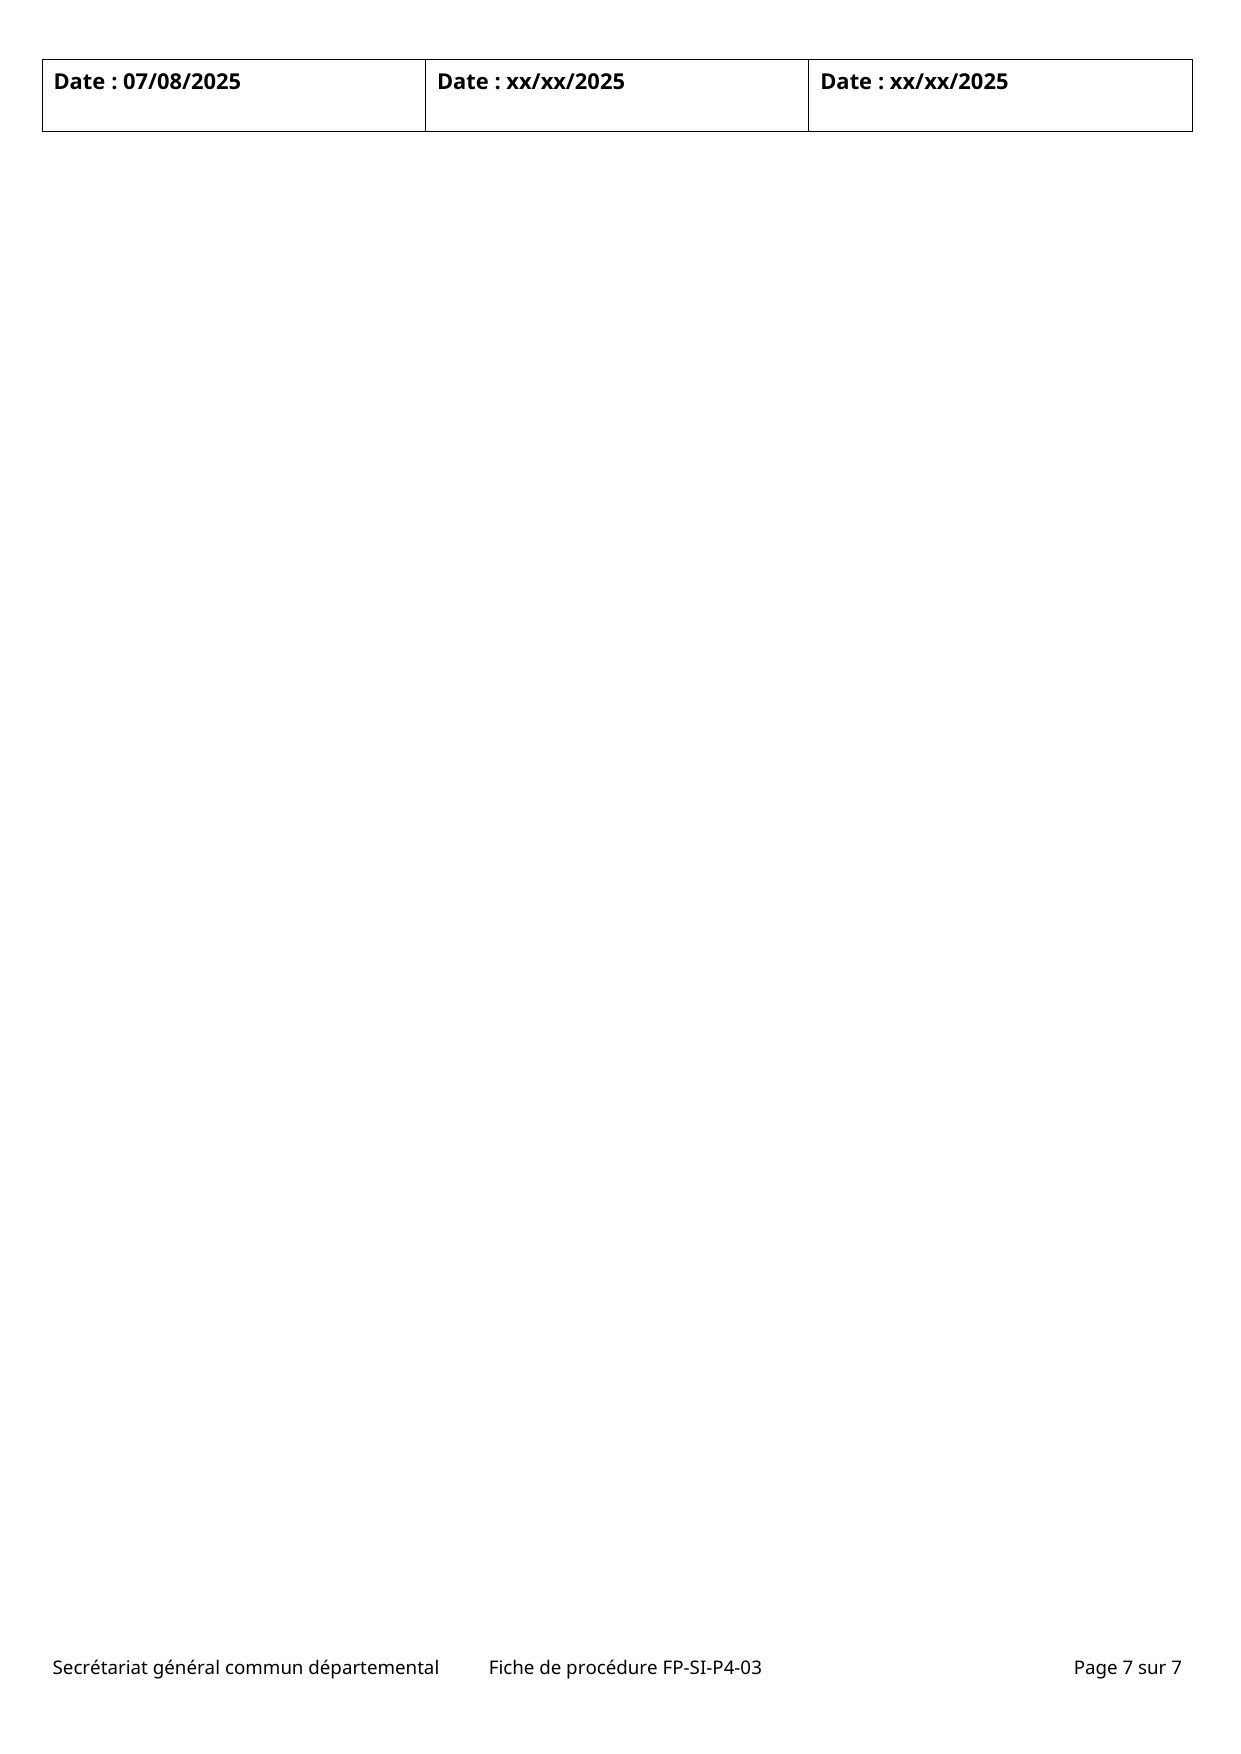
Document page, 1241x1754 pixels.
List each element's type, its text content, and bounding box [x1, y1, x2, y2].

table_cell Date : 07/08/2025 [43, 60, 425, 131]
table_cell Date : xx/xx/2025 [426, 60, 808, 131]
table_cell Date : xx/xx/2025 [809, 60, 1192, 131]
